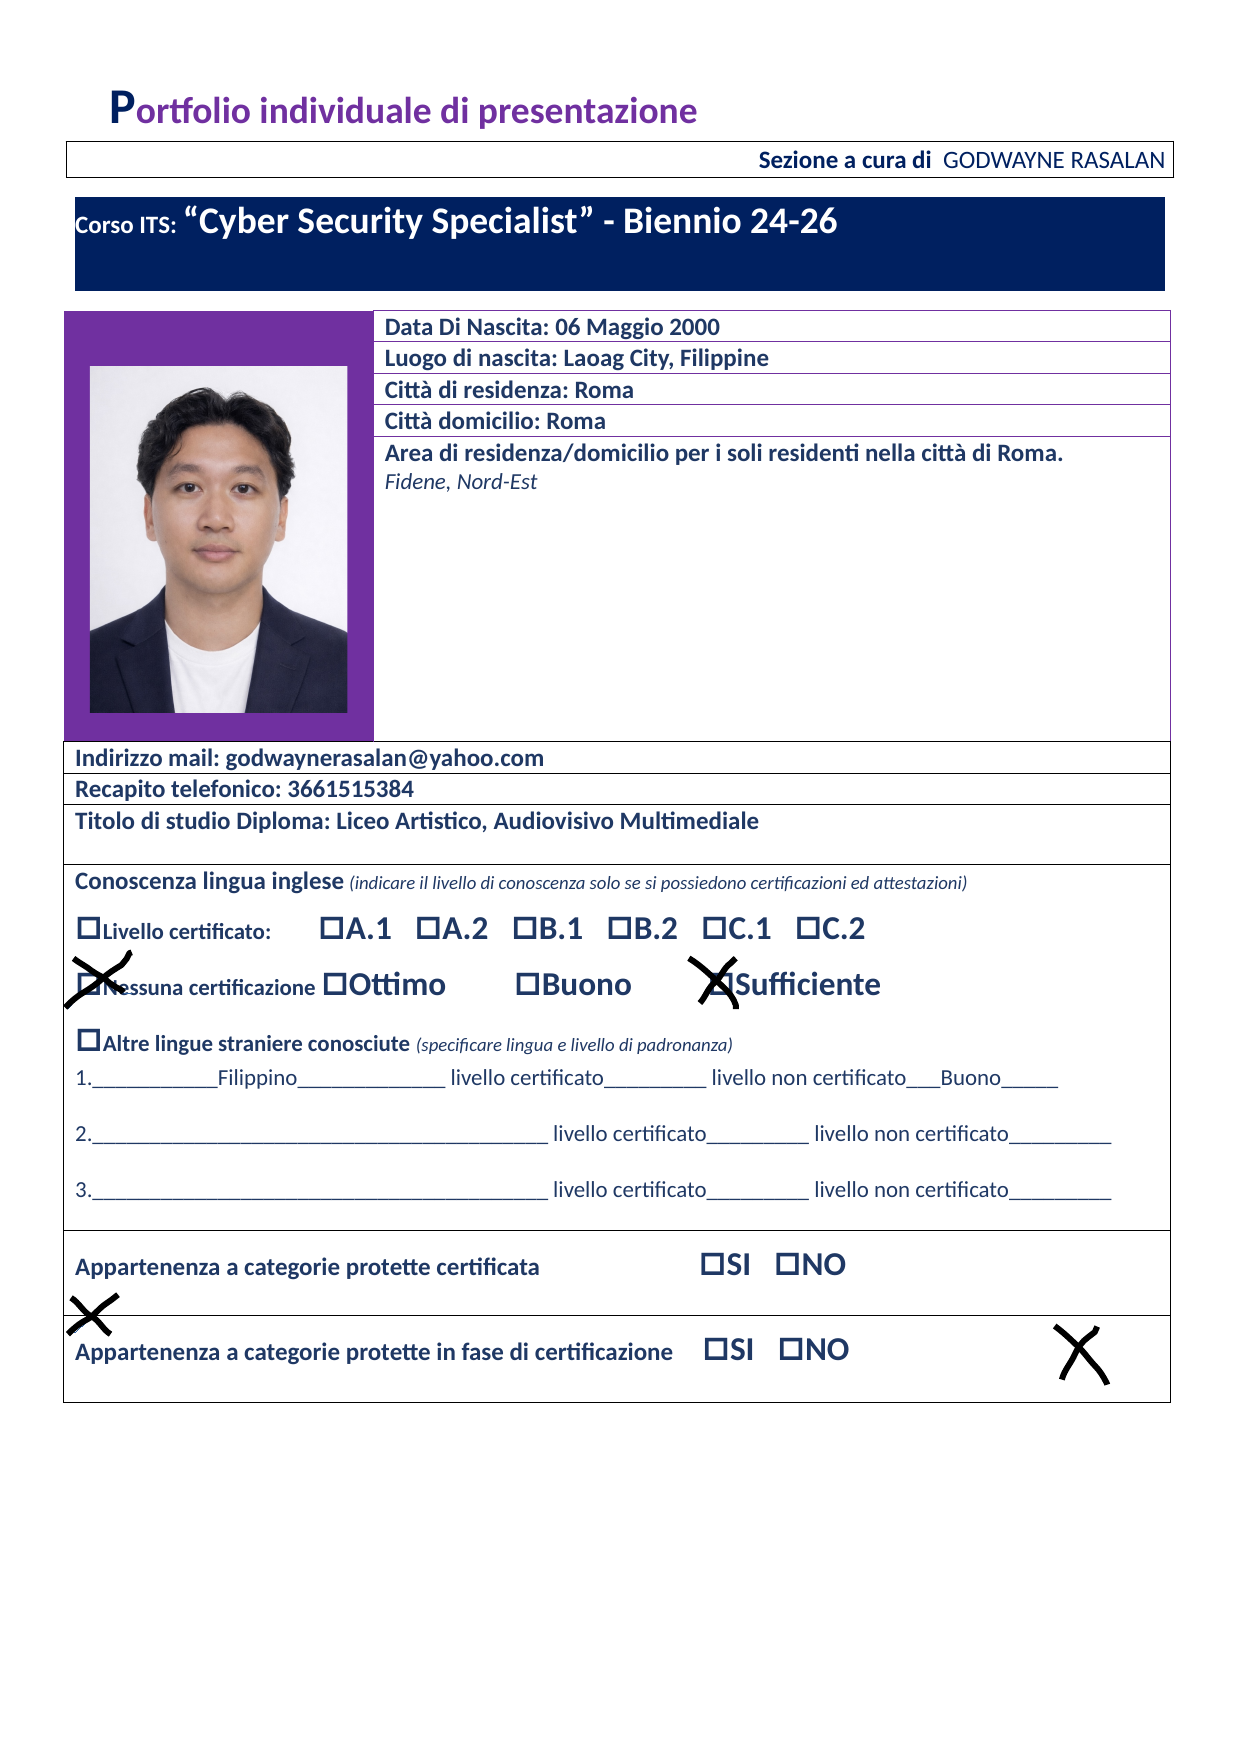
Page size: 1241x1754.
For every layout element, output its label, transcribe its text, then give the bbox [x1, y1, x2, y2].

table_cell Appartenenza a categorie protette in fase di certificazione □SI □NO [64, 1316, 1170, 1402]
text Portfolio individuale di presentazione [75, 75, 1165, 136]
table_cell Appartenenza a categorie protette certificata □SI □NO [64, 1231, 1170, 1314]
table_cell Città di residenza: Roma [374, 374, 1170, 404]
table_cell Luogo di nascita: Laoag City, Filippine [374, 342, 1170, 373]
table_cell Indirizzo mail: godwaynerasalan@yahoo.com [64, 742, 1170, 773]
table_cell Titolo di studio Diploma: Liceo Artistico, Audiovisivo Multimediale [64, 805, 1170, 864]
text Corso ITS: “Cyber Security Specialist” - Biennio 24-26 [75, 197, 1165, 242]
text Sezione a cura di GODWAYNE RASALAN [67, 142, 1173, 177]
table_cell Conoscenza lingua inglese (indicare il livello di conoscenza solo se si possiedono certificazioni ed attestazioni) □Livello certificato: □A.1 □A.2 □B.1 □B.2 □C.1 □C.2 □Nessuna certificazione □Ottimo □Buono □Sufficiente □Altre lingue straniere conosciute (specificare lingua e livello di padronanza) 1.___________Filippino_____________ livello certificato_________ livello non certificato___Buono_____ 2.________________________________________ livello certificato_________ livello non certificato_________ 3.________________________________________ livello certificato_________ livello non certificato_________ [64, 865, 1170, 1229]
table_cell Area di residenza/domicilio per i soli residenti nella città di Roma. Fidene, Nord-Est [374, 437, 1170, 741]
table_cell Recapito telefonico: 3661515384 [64, 774, 1170, 804]
picture [89, 366, 348, 713]
table_cell Città domicilio: Roma [374, 405, 1170, 436]
table_header Data Di Nascita: 06 Maggio 2000 [374, 311, 1170, 341]
table_header [64, 311, 373, 741]
